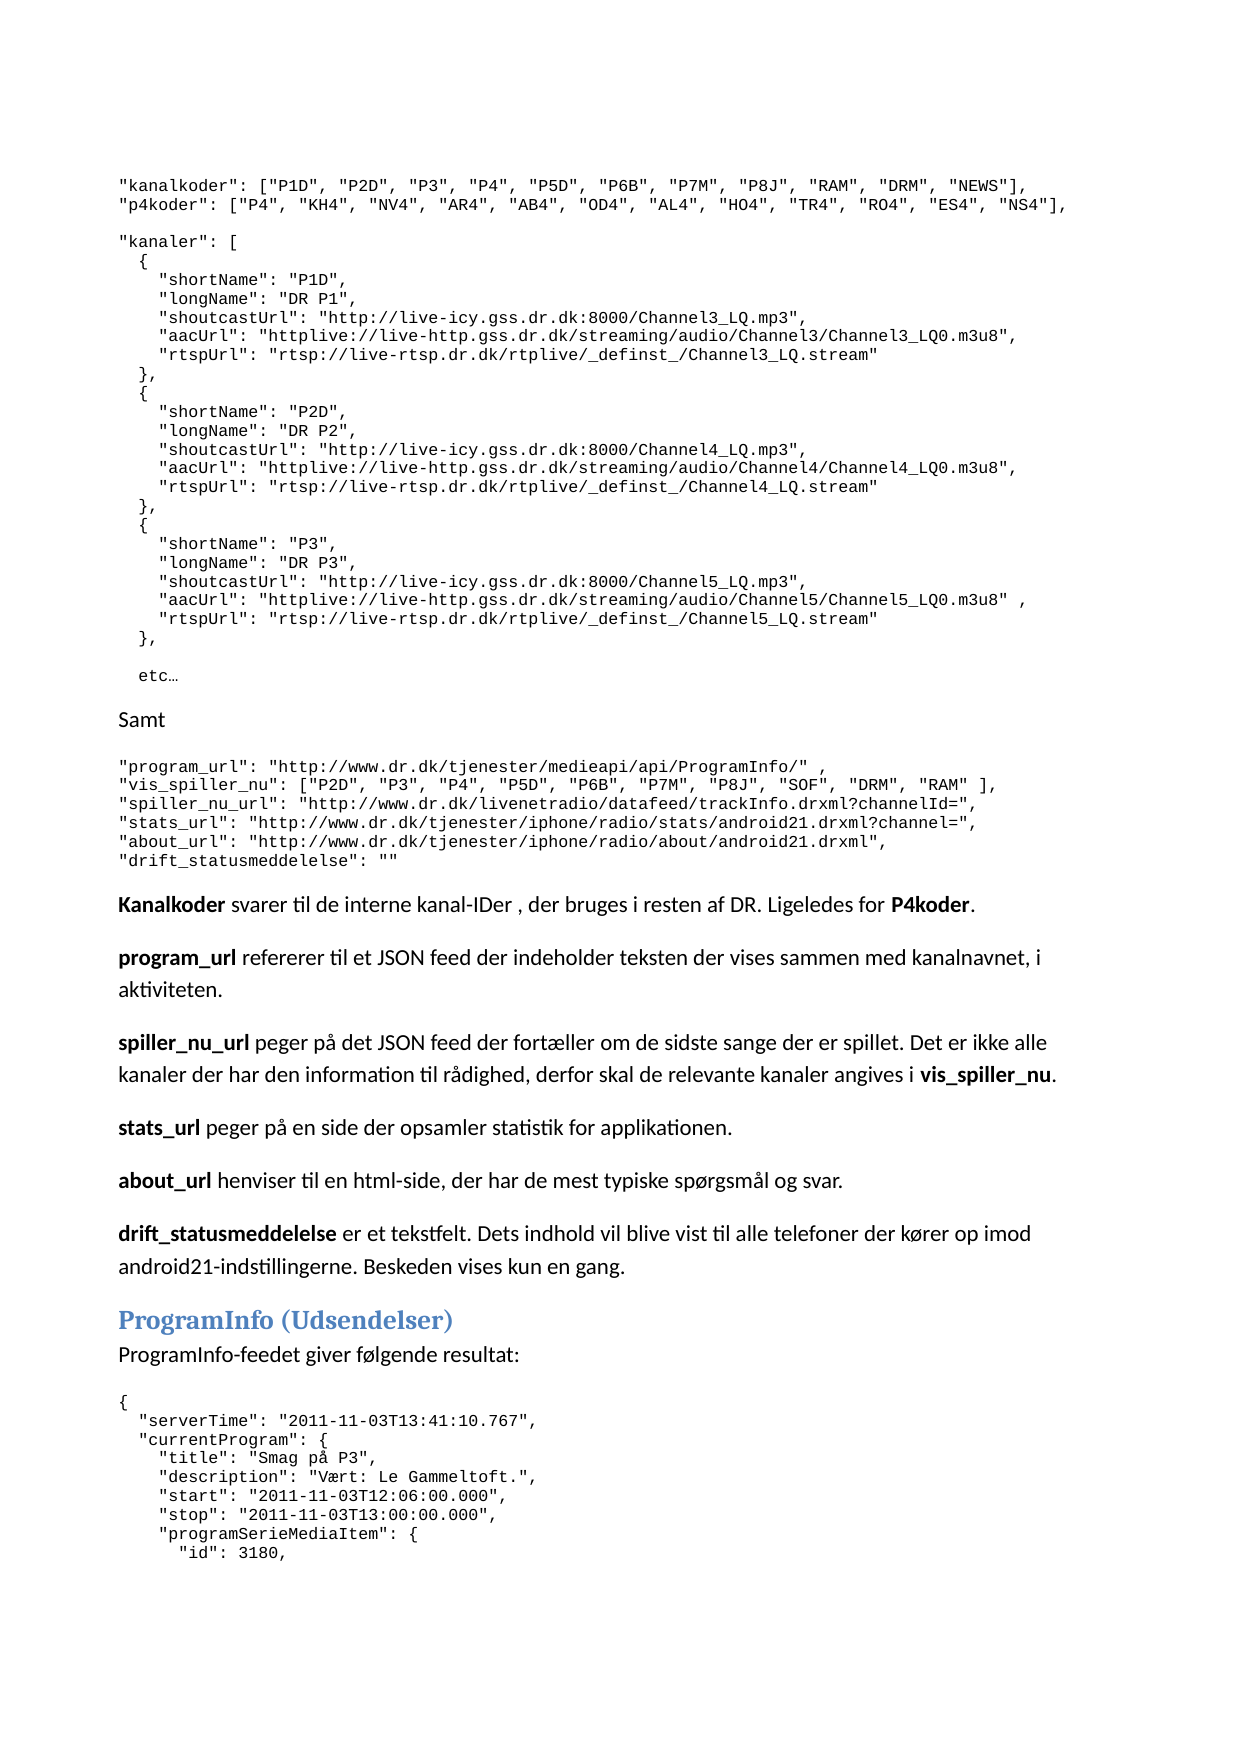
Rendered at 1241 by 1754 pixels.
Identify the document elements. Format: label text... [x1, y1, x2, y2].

text "aacUrl": "httplive://live-http.gss.dr.dk/streaming/audio/Channel3/Channel3_LQ0.m3u8", [118, 328, 1122, 347]
text "shortName": "P1D", [118, 271, 1122, 290]
text "spiller_nu_url": "http://www.dr.dk/livenetradio/datafeed/trackInfo.drxml?channelId=", [118, 796, 1122, 815]
text }, [118, 366, 1122, 384]
text "start": "2011-11-03T12:06:00.000", [118, 1488, 1122, 1507]
text { [118, 253, 1122, 271]
text "longName": "DR P1", [118, 290, 1122, 309]
text "kanalkoder": ["P1D", "P2D", "P3", "P4", "P5D", "P6B", "P7M", "P8J", "RAM", "DRM", "NEWS"], [118, 177, 1122, 196]
text program_url refererer til et JSON feed der indeholder teksten der vises sammen med kanalnavnet, i aktiviteten. [118, 943, 1122, 1003]
text "p4koder": ["P4", "KH4", "NV4", "AR4", "AB4", "OD4", "AL4", "HO4", "TR4", "RO4", "ES4", "NS4"], [118, 196, 1122, 215]
text ProgramInfo-feedet giver følgende resultat: [118, 1341, 1122, 1368]
text "shoutcastUrl": "http://live-icy.gss.dr.dk:8000/Channel5_LQ.mp3", [118, 573, 1122, 592]
text "stop": "2011-11-03T13:00:00.000", [118, 1507, 1122, 1526]
text "programSerieMediaItem": { [118, 1526, 1122, 1544]
text { [118, 1393, 1122, 1412]
text "vis_spiller_nu": ["P2D", "P3", "P4", "P5D", "P6B", "P7M", "P8J", "SOF", "DRM", "RAM" ], [118, 777, 1122, 796]
text "drift_statusmeddelelse": "" [118, 852, 1122, 871]
text "currentProgram": { [118, 1431, 1122, 1450]
text "description": "Vært: Le Gammeltoft.", [118, 1469, 1122, 1488]
text etc… [118, 667, 1122, 686]
text "rtspUrl": "rtsp://live-rtsp.dr.dk/rtplive/_definst_/Channel3_LQ.stream" [118, 347, 1122, 366]
text "title": "Smag på P3", [118, 1450, 1122, 1469]
text stats_url peger på en side der opsamler statistik for applikationen. [118, 1113, 1122, 1142]
text "aacUrl": "httplive://live-http.gss.dr.dk/streaming/audio/Channel5/Channel5_LQ0.m3u8" , [118, 592, 1122, 611]
subtitle ProgramInfo (Udsendelser) [118, 1305, 1122, 1336]
text "about_url": "http://www.dr.dk/tjenester/iphone/radio/about/android21.drxml", [118, 833, 1122, 852]
text { [118, 517, 1122, 535]
text "shoutcastUrl": "http://live-icy.gss.dr.dk:8000/Channel3_LQ.mp3", [118, 309, 1122, 328]
text "program_url": "http://www.dr.dk/tjenester/medieapi/api/ProgramInfo/" , [118, 758, 1122, 777]
text "aacUrl": "httplive://live-http.gss.dr.dk/streaming/audio/Channel4/Channel4_LQ0.m3u8", [118, 460, 1122, 479]
text "kanaler": [ [118, 234, 1122, 253]
text }, [118, 498, 1122, 517]
text "shoutcastUrl": "http://live-icy.gss.dr.dk:8000/Channel4_LQ.mp3", [118, 441, 1122, 460]
text "longName": "DR P2", [118, 422, 1122, 441]
text spiller_nu_url peger på det JSON feed der fortæller om de sidste sange der er spillet. Det er ikke alle kanaler der har den information til rådighed, derfor skal de relevante kanaler angives i vis_spiller_nu. [118, 1028, 1122, 1088]
text "id": 3180, [118, 1544, 1122, 1563]
text "longName": "DR P3", [118, 554, 1122, 573]
text { [118, 384, 1122, 403]
text "rtspUrl": "rtsp://live-rtsp.dr.dk/rtplive/_definst_/Channel5_LQ.stream" [118, 611, 1122, 630]
text "shortName": "P2D", [118, 403, 1122, 422]
text Kanalkoder svarer til de interne kanal-IDer , der bruges i resten af DR. Ligeledes for P4koder. [118, 890, 1122, 918]
text Samt [118, 705, 1122, 733]
text "serverTime": "2011-11-03T13:41:10.767", [118, 1412, 1122, 1431]
text "shortName": "P3", [118, 535, 1122, 554]
text }, [118, 630, 1122, 648]
text "rtspUrl": "rtsp://live-rtsp.dr.dk/rtplive/_definst_/Channel4_LQ.stream" [118, 479, 1122, 498]
text drift_statusmeddelelse er et tekstfelt. Dets indhold vil blive vist til alle telefoner der kører op imod android21-indstillingerne. Beskeden vises kun en gang. [118, 1219, 1122, 1280]
text about_url henviser til en html-side, der har de mest typiske spørgsmål og svar. [118, 1167, 1122, 1194]
text "stats_url": "http://www.dr.dk/tjenester/iphone/radio/stats/android21.drxml?channel=", [118, 815, 1122, 833]
